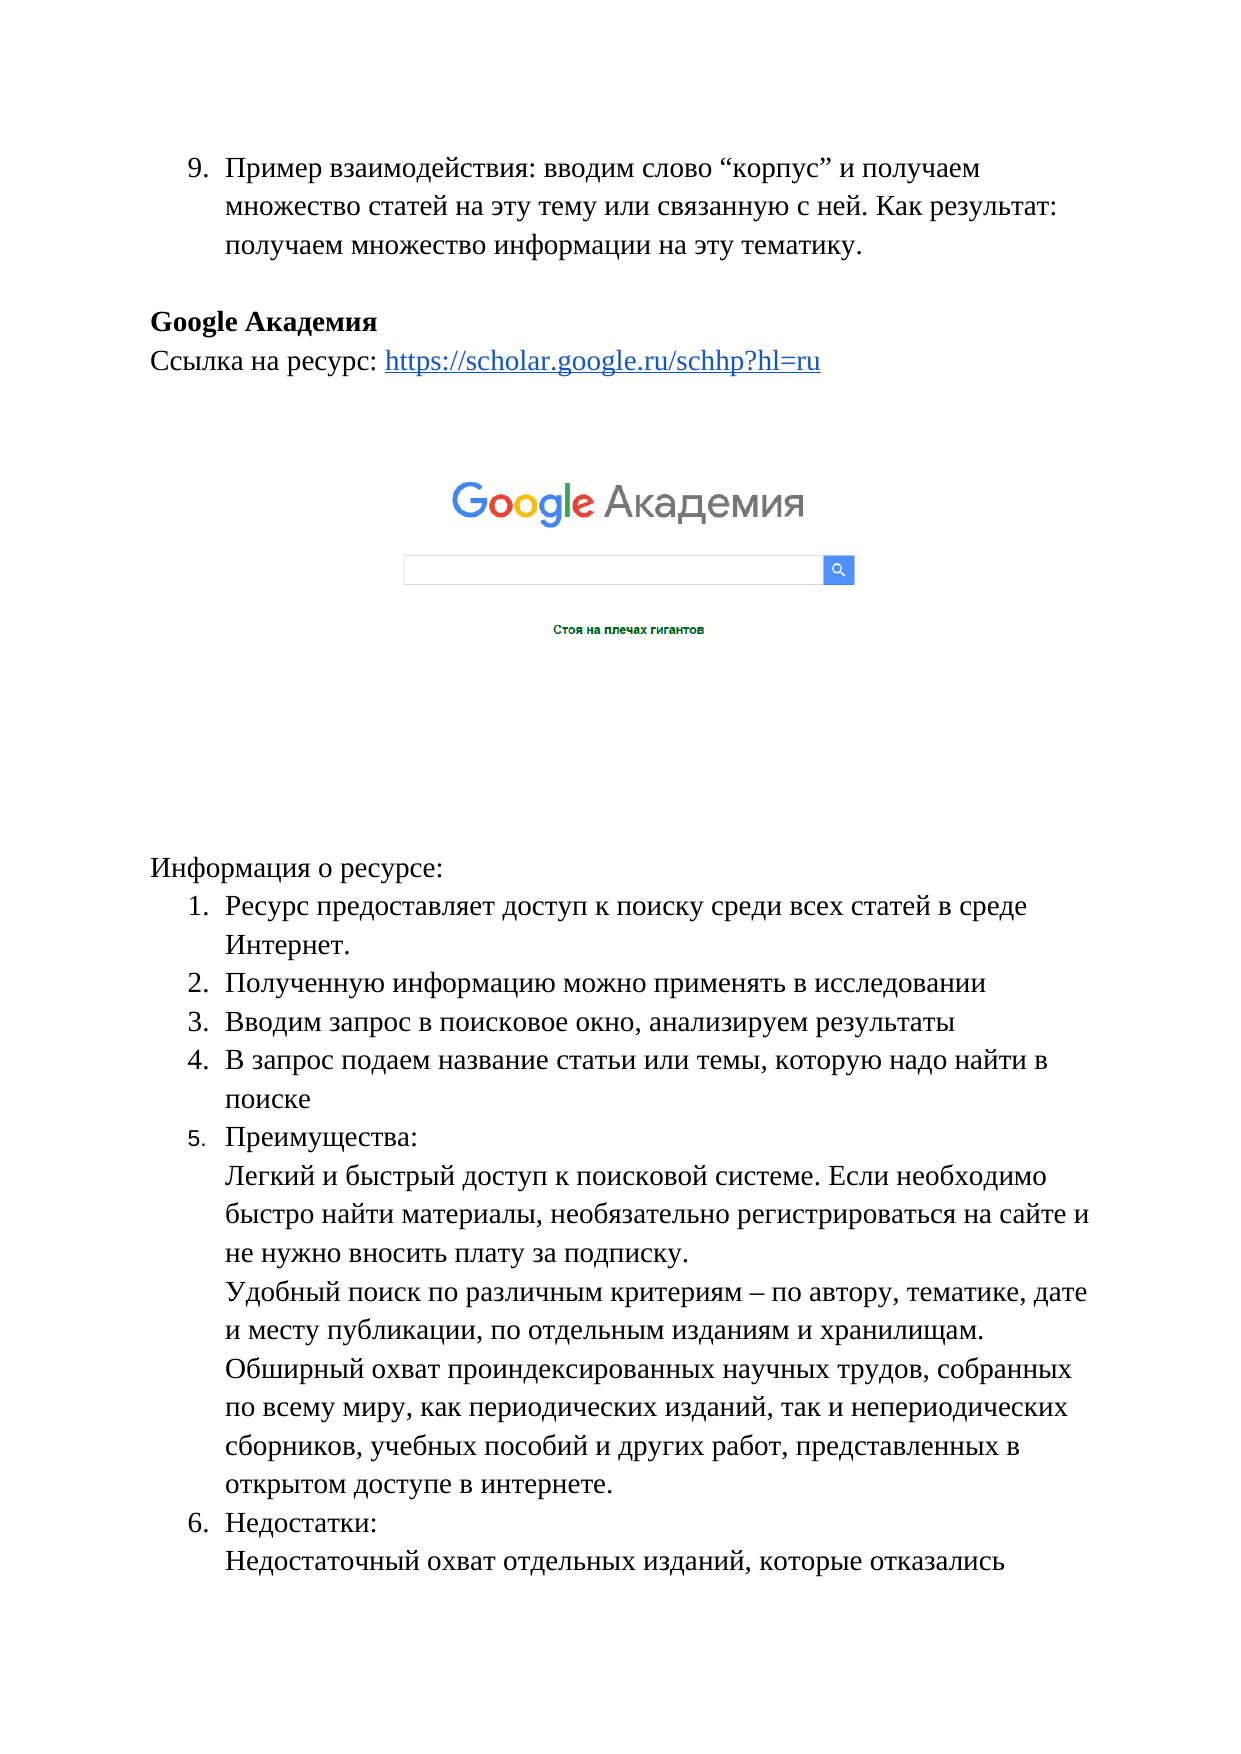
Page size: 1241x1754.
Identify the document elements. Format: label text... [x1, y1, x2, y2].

list Ресурс предоставляет доступ к поиску среди всех статей в среде Интернет. [187, 888, 1090, 960]
list Пример взаимодействия: вводим слово “корпус” и получаем множество статей на эту тему или связанную с ней. Как результат: получаем множество информации на эту тематику. [187, 150, 1090, 261]
picture [150, 381, 1091, 846]
list В запрос подаем название статьи или темы, которую надо найти в поиске [187, 1042, 1090, 1114]
list Вводим запрос в поисковое окно, анализируем результаты [187, 1004, 1090, 1037]
list Полученную информацию можно применять в исследовании [187, 965, 1090, 999]
text Информация о ресурсе: [150, 850, 1090, 883]
list Недостатки: Недостаточный охват отдельных изданий, которые отказались [187, 1505, 1090, 1577]
text Ссылка на ресурс: https://scholar.google.ru/schhp?hl=ru [150, 343, 1090, 376]
list Преимущества: Легкий и быстрый доступ к поисковой системе. Если необходимо быстро найти материалы, необязательно регистрироваться на сайте и не нужно вносить плату за подписку. Удобный поиск по различным критериям – по автору, тематике, дате и месту публикации, по отдельным изданиям и хранилищам. Обширный охват проиндексированных научных трудов, собранных по всему миру, как периодических изданий, так и непериодических сборников, учебных пособий и других работ, представленных в открытом доступе в интернете. [187, 1119, 1090, 1500]
text Google Академия [150, 304, 1090, 338]
